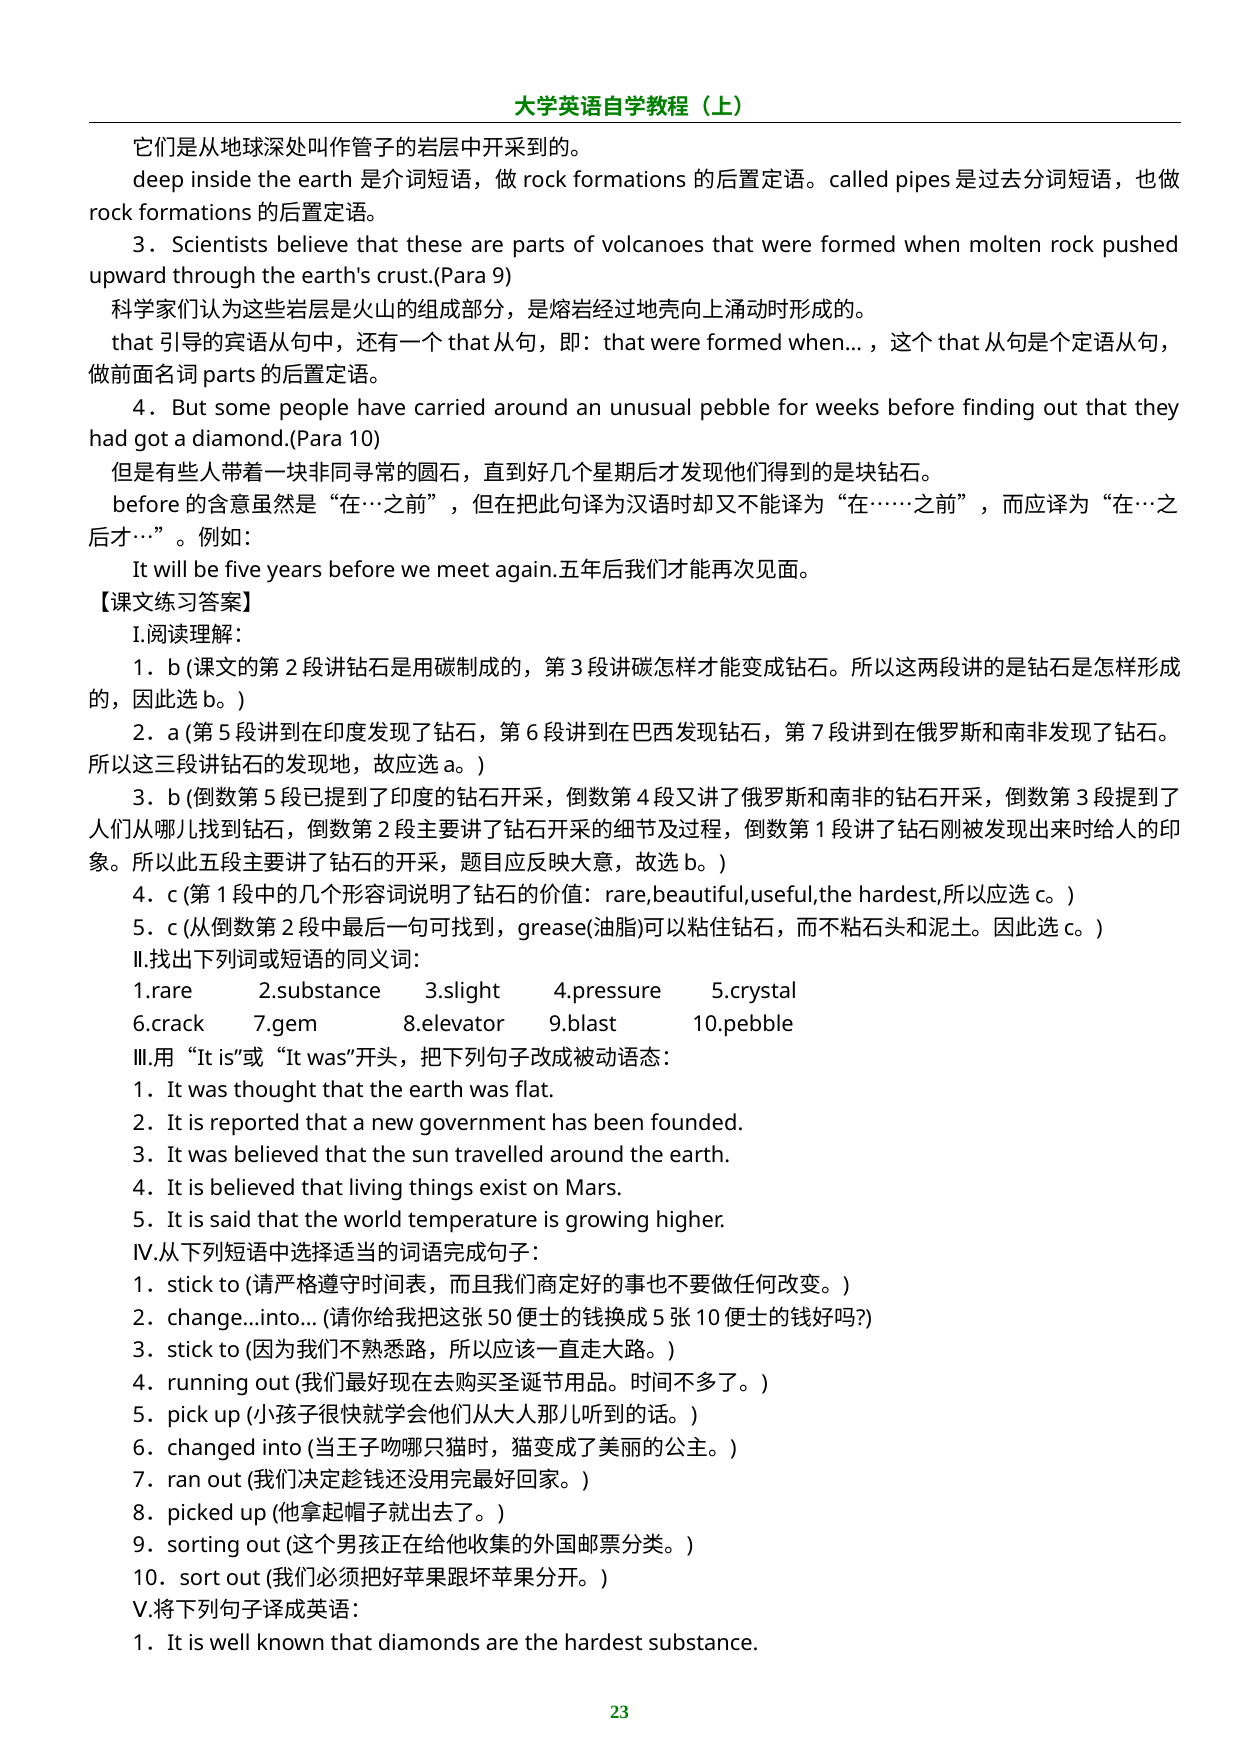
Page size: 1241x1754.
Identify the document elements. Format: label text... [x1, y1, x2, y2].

text 1．It was thought that the earth was flat. [89, 1072, 1181, 1104]
text 3．b (倒数第5段已提到了印度的钻石开采，倒数第4段又讲了俄罗斯和南非的钻石开采，倒数第3段提到了人们从哪儿找到钻石，倒数第2段主要讲了钻石开采的细节及过程，倒数第1段讲了钻石刚被发现出来时给人的印象。所以此五段主要讲了钻石的开采，题目应反映大意，故选b。) [89, 779, 1181, 877]
text 7．ran out (我们决定趁钱还没用完最好回家。) [89, 1462, 1181, 1494]
text 1.rare 2.substance 3.slight 4.pressure 5.crystal [89, 974, 1181, 1007]
text 4．But some people have carried around an unusual pebble for weeks before finding out that they had got a diamond.(Para 10) 但是有些人带着一块非同寻常的圆石，直到好几个星期后才发现他们得到的是块钻石。 before的含意虽然是“在…之前”，但在把此句译为汉语时却又不能译为“在……之前”，而应译为“在…之后才…”。例如： [89, 389, 1181, 552]
text 2．It is reported that a new government has been founded. [89, 1104, 1181, 1137]
text 1．stick to (请严格遵守时间表，而且我们商定好的事也不要做任何改变。) [89, 1267, 1181, 1299]
text 3．stick to (因为我们不熟悉路，所以应该一直走大路。) [89, 1332, 1181, 1364]
text 【课文练习答案】 [89, 584, 1181, 617]
text 6．changed into (当王子吻哪只猫时，猫变成了美丽的公主。) [89, 1429, 1181, 1462]
text Ⅲ.用“It is”或“It was”开头，把下列句子改成被动语态： [89, 1039, 1181, 1072]
text 4．It is believed that living things exist on Mars. [89, 1169, 1181, 1202]
text 8．picked up (他拿起帽子就出去了。) [89, 1494, 1181, 1527]
text Ⅱ.找出下列词或短语的同义词： [89, 942, 1181, 974]
text 5．pick up (小孩子很快就学会他们从大人那儿听到的话。) [89, 1397, 1181, 1429]
text 1．b (课文的第2段讲钻石是用碳制成的，第3段讲碳怎样才能变成钻石。所以这两段讲的是钻石是怎样形成的，因此选b。) [89, 649, 1181, 714]
text 2．change…into… (请你给我把这张50便士的钱换成5张10便士的钱好吗?) [89, 1299, 1181, 1332]
text 3．It was believed that the sun travelled around the earth. [89, 1137, 1181, 1169]
text 它们是从地球深处叫作管子的岩层中开采到的。 [89, 129, 1181, 162]
text 3．Scientists believe that these are parts of volcanoes that were formed when molten rock pushed upward through the earth's crust.(Para 9) 科学家们认为这些岩层是火山的组成部分，是熔岩经过地壳向上涌动时形成的。 that 引导的宾语从句中，还有一个that从句，即：that were formed when… ，这个that从句是个定语从句，做前面名词parts的后置定语。 [89, 227, 1181, 389]
text 2．a (第5段讲到在印度发现了钻石，第6段讲到在巴西发现钻石，第7段讲到在俄罗斯和南非发现了钻石。所以这三段讲钻石的发现地，故应选a。) [89, 714, 1181, 779]
text I.阅读理解： [89, 617, 1181, 649]
text It will be five years before we meet again.五年后我们才能再次见面。 [89, 552, 1181, 584]
text 6.crack 7.gem 8.elevator 9.blast 10.pebble [89, 1007, 1181, 1039]
text 10．sort out (我们必须把好苹果跟坏苹果分开。) [89, 1559, 1181, 1592]
text 4．running out (我们最好现在去购买圣诞节用品。时间不多了。) [89, 1364, 1181, 1397]
text 5．c (从倒数第2段中最后一句可找到，grease(油脂)可以粘住钻石，而不粘石头和泥土。因此选c。) [89, 909, 1181, 942]
text 5．It is said that the world temperature is growing higher. [89, 1202, 1181, 1234]
text 4．c (第1段中的几个形容词说明了钻石的价值：rare,beautiful,useful,the hardest,所以应选c。) [89, 877, 1181, 909]
text deep inside the earth 是介词短语，做rock formations 的后置定语。called pipes是过去分词短语，也做rock formations 的后置定语。 [89, 162, 1181, 227]
text 1．It is well known that diamonds are the hardest substance. [89, 1624, 1181, 1657]
text Ⅴ.将下列句子译成英语： [89, 1592, 1181, 1624]
text 9．sorting out (这个男孩正在给他收集的外国邮票分类。) [89, 1527, 1181, 1559]
text Ⅳ.从下列短语中选择适当的词语完成句子： [89, 1234, 1181, 1267]
